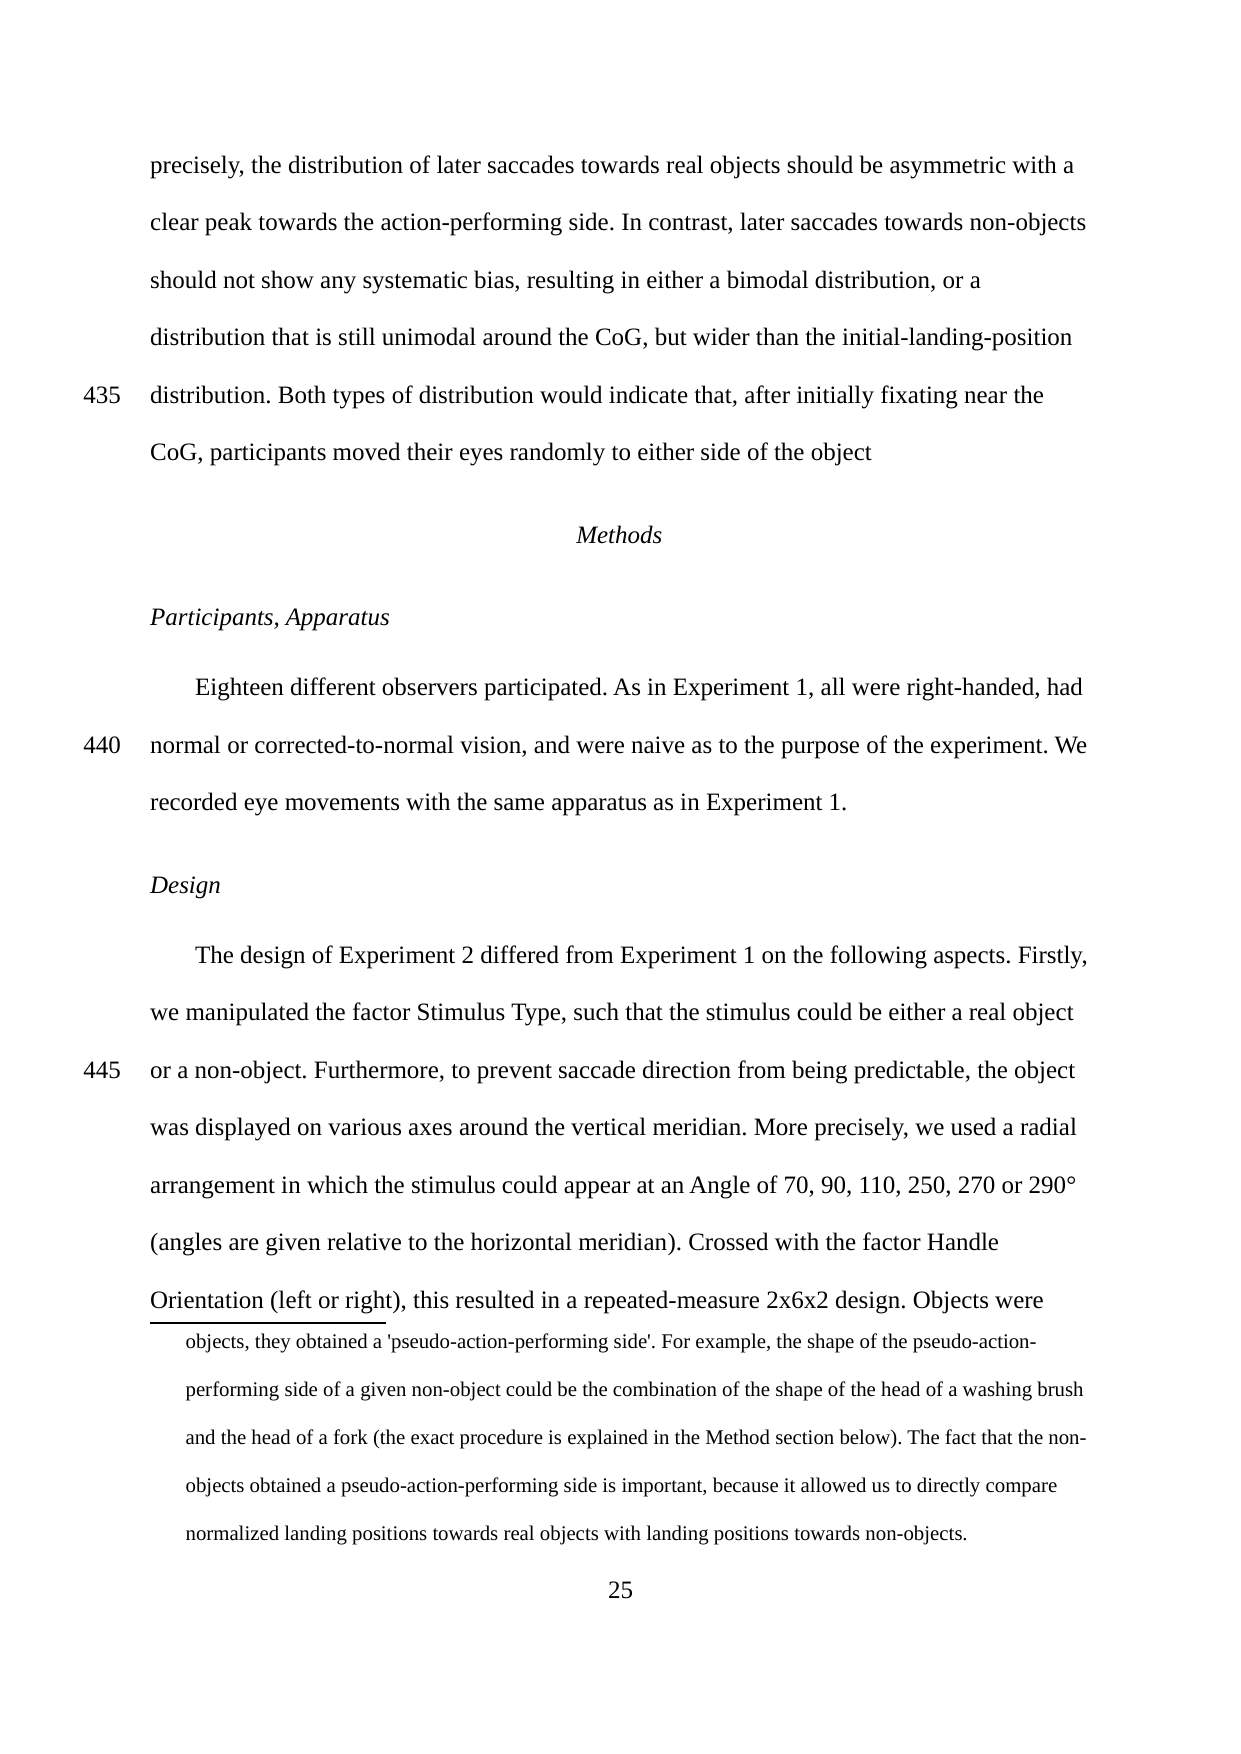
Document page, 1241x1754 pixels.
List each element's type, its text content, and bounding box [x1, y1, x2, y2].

text The design of Experiment 2 differed from Experiment 1 on the following aspects. Firstly, we manipulated the factor Stimulus Type, such that the stimulus could be either a real object or a non-object. Furthermore, to prevent saccade direction from being predictable, the object was displayed on various axes around the vertical meridian. More precisely, we used a radial arrangement in which the stimulus could appear at an Angle of 70, 90, 110, 250, 270 or 290° (angles are given relative to the horizontal meridian). Crossed with the factor Handle Orientation (left or right), this resulted in a repeated-measure 2x6x2 design. Objects were [150, 940, 1091, 1314]
subtitle Design [150, 870, 1091, 899]
text Eighteen different observers participated. As in Experiment 1, all were right-handed, had normal or corrected-to-normal vision, and were naive as to the purpose of the experiment. We recorded eye movements with the same apparatus as in Experiment 1. [150, 672, 1091, 816]
subtitle Methods [150, 520, 1091, 549]
text objects, they obtained a 'pseudo-action-performing side'. For example, the shape of the pseudo-action-performing side of a given non-object could be the combination of the shape of the head of a washing brush and the head of a fork (the exact procedure is explained in the Method section below). The fact that the non-objects obtained a pseudo-action-performing side is important, because it allowed us to directly compare normalized landing positions towards real objects with landing positions towards non-objects. [150, 1329, 1091, 1545]
text precisely, the distribution of later saccades towards real objects should be asymmetric with a clear peak towards the action-performing side. In contrast, later saccades towards non-objects should not show any systematic bias, resulting in either a bimodal distribution, or a distribution that is still unimodal around the CoG, but wider than the initial-landing-position distribution. Both types of distribution would indicate that, after initially fixating near the CoG, participants moved their eyes randomly to either side of the object [150, 150, 1091, 466]
subtitle Participants, Apparatus [150, 602, 1091, 631]
